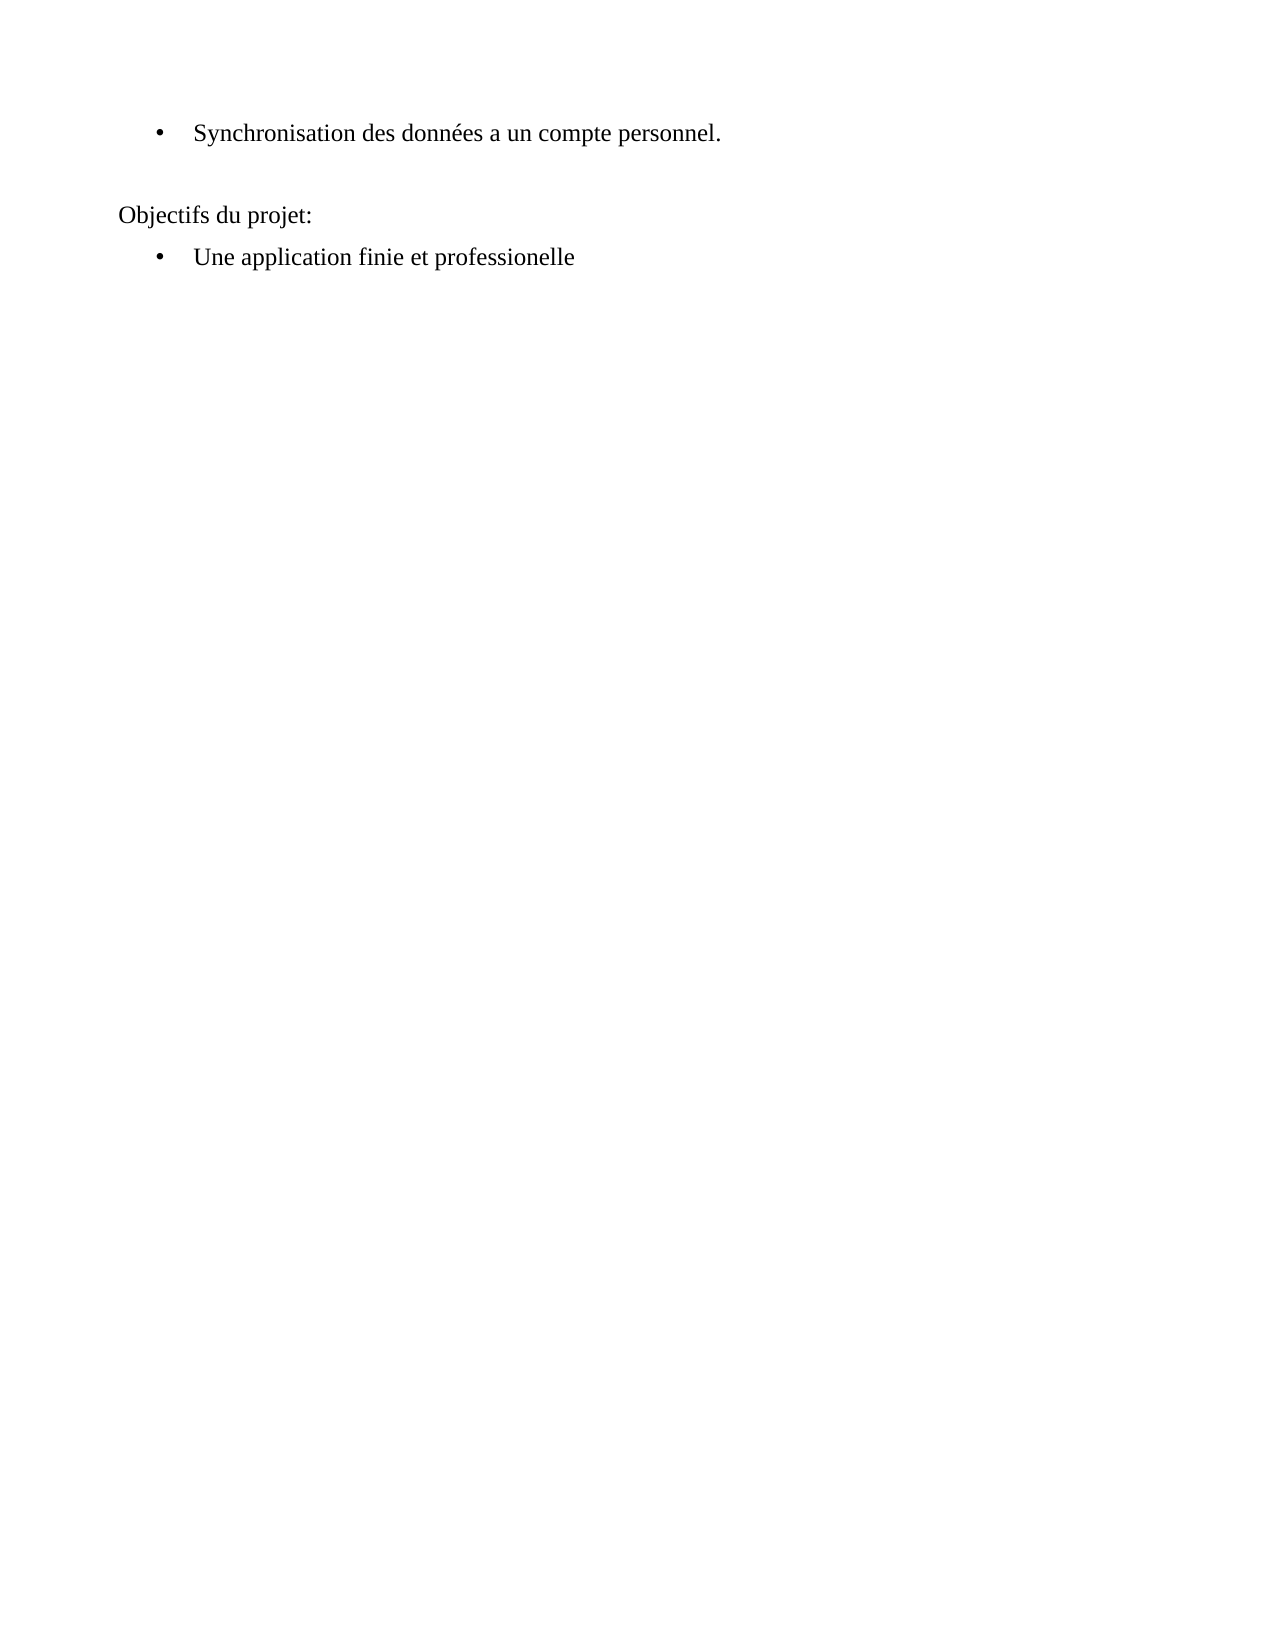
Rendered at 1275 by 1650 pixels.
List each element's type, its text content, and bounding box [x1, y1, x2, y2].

text Objectifs du projet: [118, 201, 1157, 229]
list Une application finie et professionelle [156, 242, 1157, 271]
list Synchronisation des données a un compte personnel. [156, 118, 1157, 147]
